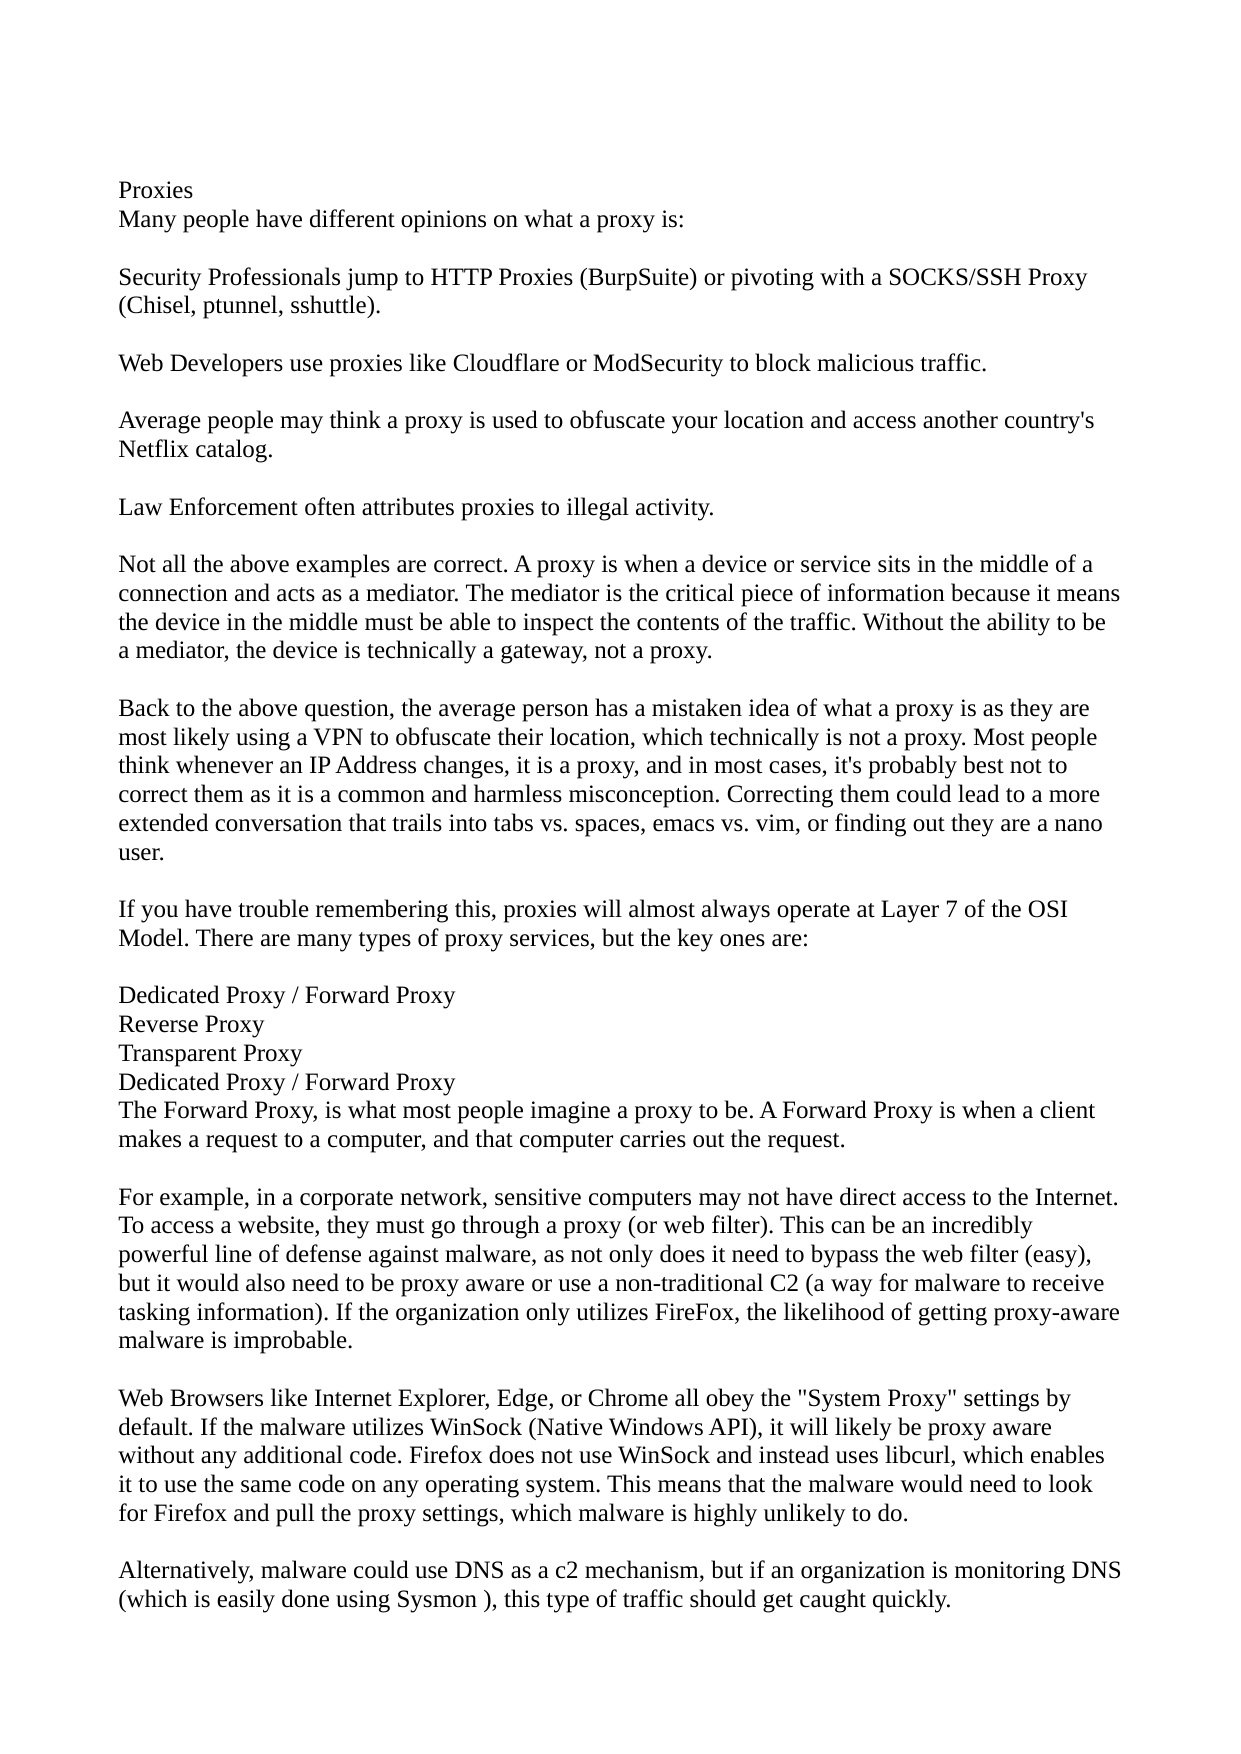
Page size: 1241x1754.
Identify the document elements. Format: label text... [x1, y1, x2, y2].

text Security Professionals jump to HTTP Proxies (BurpSuite) or pivoting with a SOCKS/SSH Proxy (Chisel, ptunnel, sshuttle). [118, 262, 1122, 319]
text Dedicated Proxy / Forward Proxy [118, 981, 1122, 1009]
text If you have trouble remembering this, proxies will almost always operate at Layer 7 of the OSI Model. There are many types of proxy services, but the key ones are: [118, 894, 1122, 952]
text Dedicated Proxy / Forward Proxy [118, 1067, 1122, 1096]
text Not all the above examples are correct. A proxy is when a device or service sits in the middle of a connection and acts as a mediator. The mediator is the critical piece of information because it means the device in the middle must be able to inspect the contents of the traffic. Without the ability to be a mediator, the device is technically a gateway, not a proxy. [118, 549, 1122, 664]
text Alternatively, malware could use DNS as a c2 mechanism, but if an organization is monitoring DNS (which is easily done using Sysmon ), this type of traffic should get caught quickly. [118, 1556, 1122, 1613]
text Web Browsers like Internet Explorer, Edge, or Chrome all obey the "System Proxy" settings by default. If the malware utilizes WinSock (Native Windows API), it will likely be proxy aware without any additional code. Firefox does not use WinSock and instead uses libcurl, which enables it to use the same code on any operating system. This means that the malware would need to look for Firefox and pull the proxy settings, which malware is highly unlikely to do. [118, 1383, 1122, 1527]
text Web Developers use proxies like Cloudflare or ModSecurity to block malicious traffic. [118, 348, 1122, 377]
text Average people may think a proxy is used to obfuscate your location and access another country's Netflix catalog. [118, 406, 1122, 463]
text For example, in a corporate network, sensitive computers may not have direct access to the Internet. To access a website, they must go through a proxy (or web filter). This can be an incredibly powerful line of defense against malware, as not only does it need to bypass the web filter (easy), but it would also need to be proxy aware or use a non-traditional C2 (a way for malware to receive tasking information). If the organization only utilizes FireFox, the likelihood of getting proxy-aware malware is improbable. [118, 1182, 1122, 1354]
text Back to the above question, the average person has a mistaken idea of what a proxy is as they are most likely using a VPN to obfuscate their location, which technically is not a proxy. Most people think whenever an IP Address changes, it is a proxy, and in most cases, it's probably best not to correct them as it is a common and harmless misconception. Correcting them could lead to a more extended conversation that trails into tabs vs. spaces, emacs vs. vim, or finding out they are a nano user. [118, 693, 1122, 866]
text Proxies [118, 176, 1122, 204]
text The Forward Proxy, is what most people imagine a proxy to be. A Forward Proxy is when a client makes a request to a computer, and that computer carries out the request. [118, 1096, 1122, 1153]
text Transparent Proxy [118, 1038, 1122, 1067]
text Law Enforcement often attributes proxies to illegal activity. [118, 492, 1122, 521]
text Many people have different opinions on what a proxy is: [118, 204, 1122, 233]
text Reverse Proxy [118, 1009, 1122, 1038]
